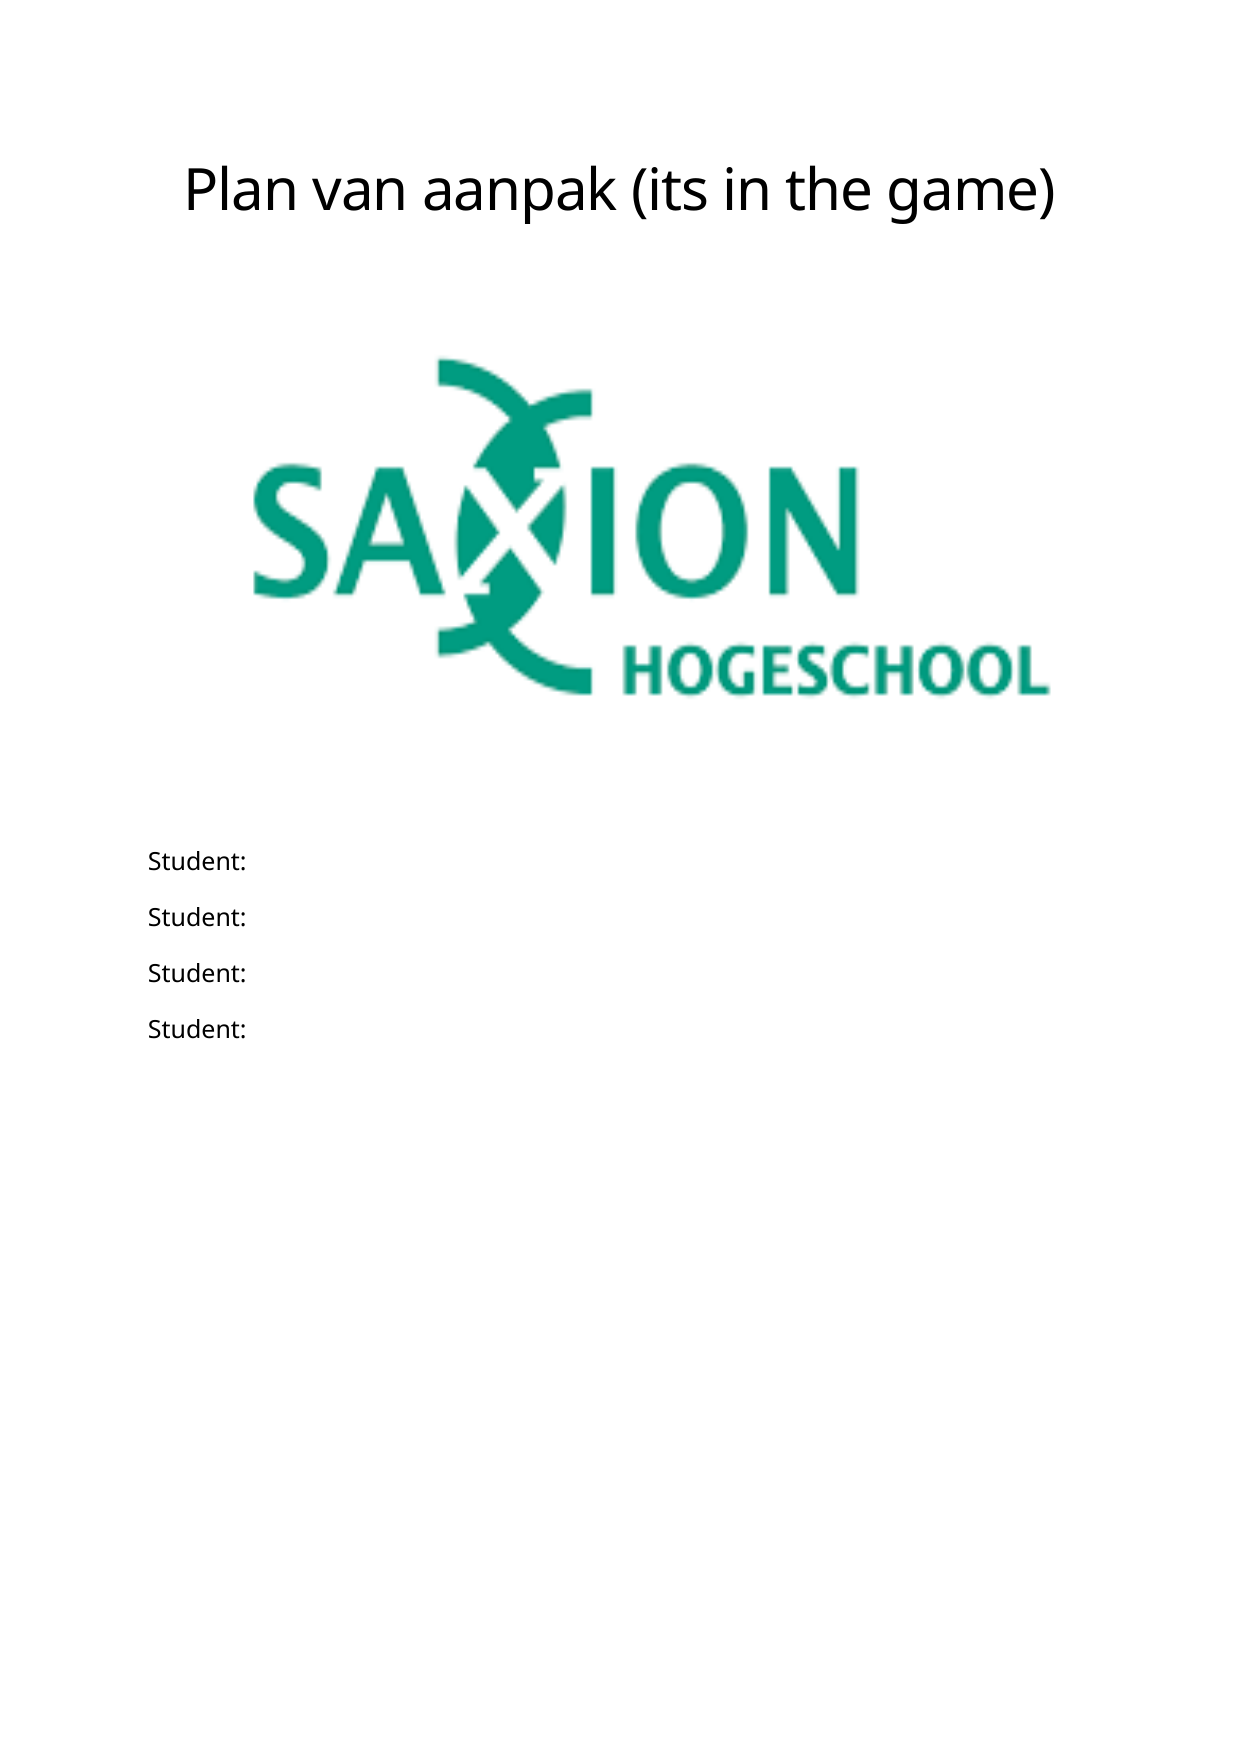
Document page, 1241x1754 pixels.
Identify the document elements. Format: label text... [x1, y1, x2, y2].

text Student: [148, 899, 1093, 934]
text Plan van aanpak (its in the game) [148, 148, 1093, 227]
text Student: [148, 955, 1093, 989]
text Student: [148, 844, 1093, 878]
text Student: [148, 1011, 1093, 1045]
